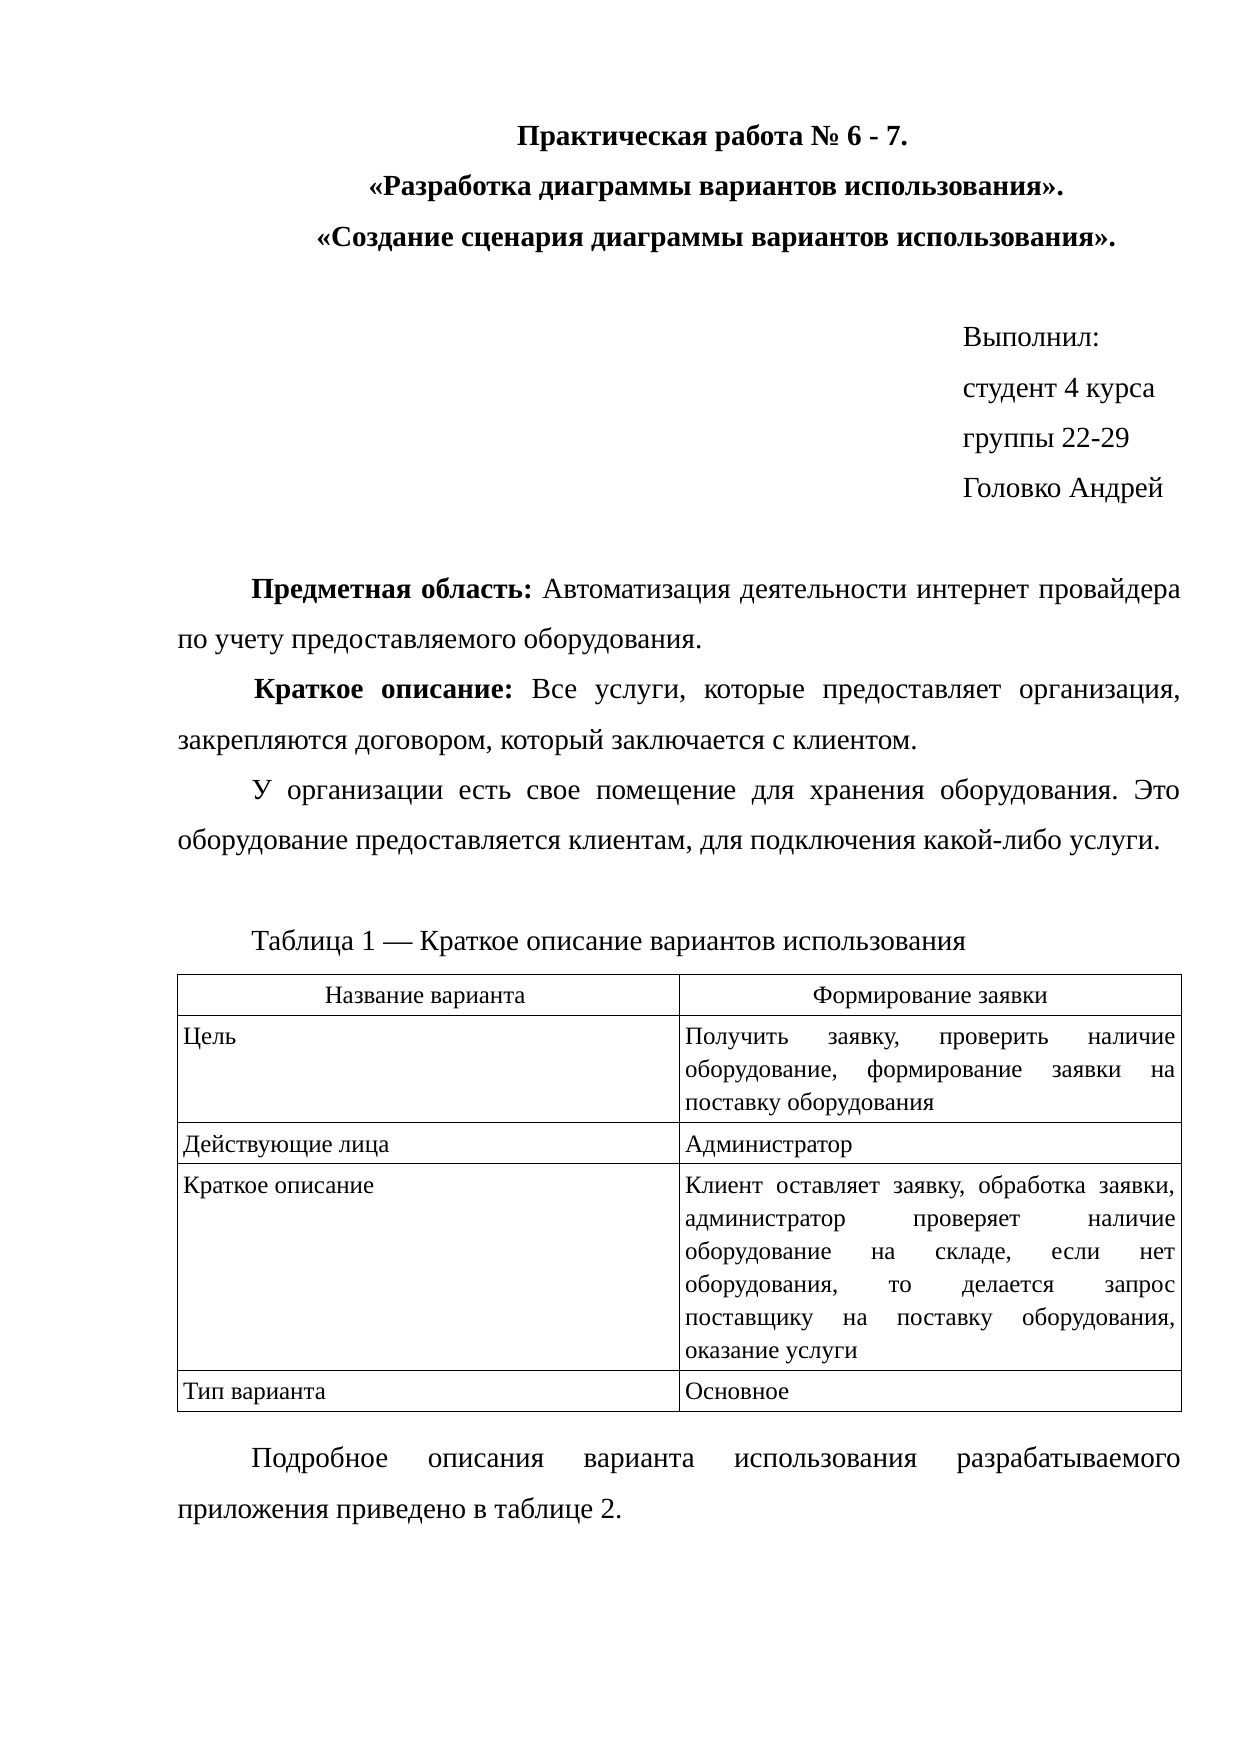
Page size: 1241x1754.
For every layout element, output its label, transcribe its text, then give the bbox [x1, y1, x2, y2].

text Головко Андрей [963, 470, 1181, 504]
text Предметная область: Автоматизация деятельности интернет провайдера по учету предоставляемого оборудования. [177, 571, 1181, 655]
table_cell Краткое описание [178, 1164, 679, 1369]
table_cell Администратор [680, 1123, 1181, 1163]
table_cell Клиент оставляет заявку, обработка заявки, администратор проверяет наличие оборудование на складе, если нет оборудования, то делается запрос поставщику на поставку оборудования, оказание услуги [680, 1164, 1181, 1369]
text «Создание сценария диаграммы вариантов использования». [177, 219, 1181, 252]
table_header Название варианта [178, 975, 679, 1015]
table_cell Тип варианта [178, 1371, 679, 1411]
table_cell Цель [178, 1016, 679, 1122]
text Краткое описание: Все услуги, которые предоставляет организация, закрепляются договором, который заключается с клиентом. [177, 672, 1181, 755]
text Выполнил: [963, 319, 1181, 353]
text Подробное описания варианта использования разрабатываемого приложения приведено в таблице 2. [177, 1441, 1181, 1524]
table_cell Основное [680, 1371, 1181, 1411]
text Таблица 1 — Краткое описание вариантов использования [177, 923, 1181, 957]
table_cell Действующие лица [178, 1123, 679, 1163]
table_cell Получить заявку, проверить наличие оборудование, формирование заявки на поставку оборудования [680, 1016, 1181, 1122]
text У организации есть свое помещение для хранения оборудования. Это оборудование предоставляется клиентам, для подключения какой-либо услуги. [177, 772, 1181, 856]
text группы 22-29 [963, 420, 1181, 453]
table_header Формирование заявки [680, 975, 1181, 1015]
text Практическая работа № 6 - 7. [177, 118, 1181, 152]
text «Разработка диаграммы вариантов использования». [177, 168, 1181, 202]
text студент 4 курса [963, 370, 1181, 403]
